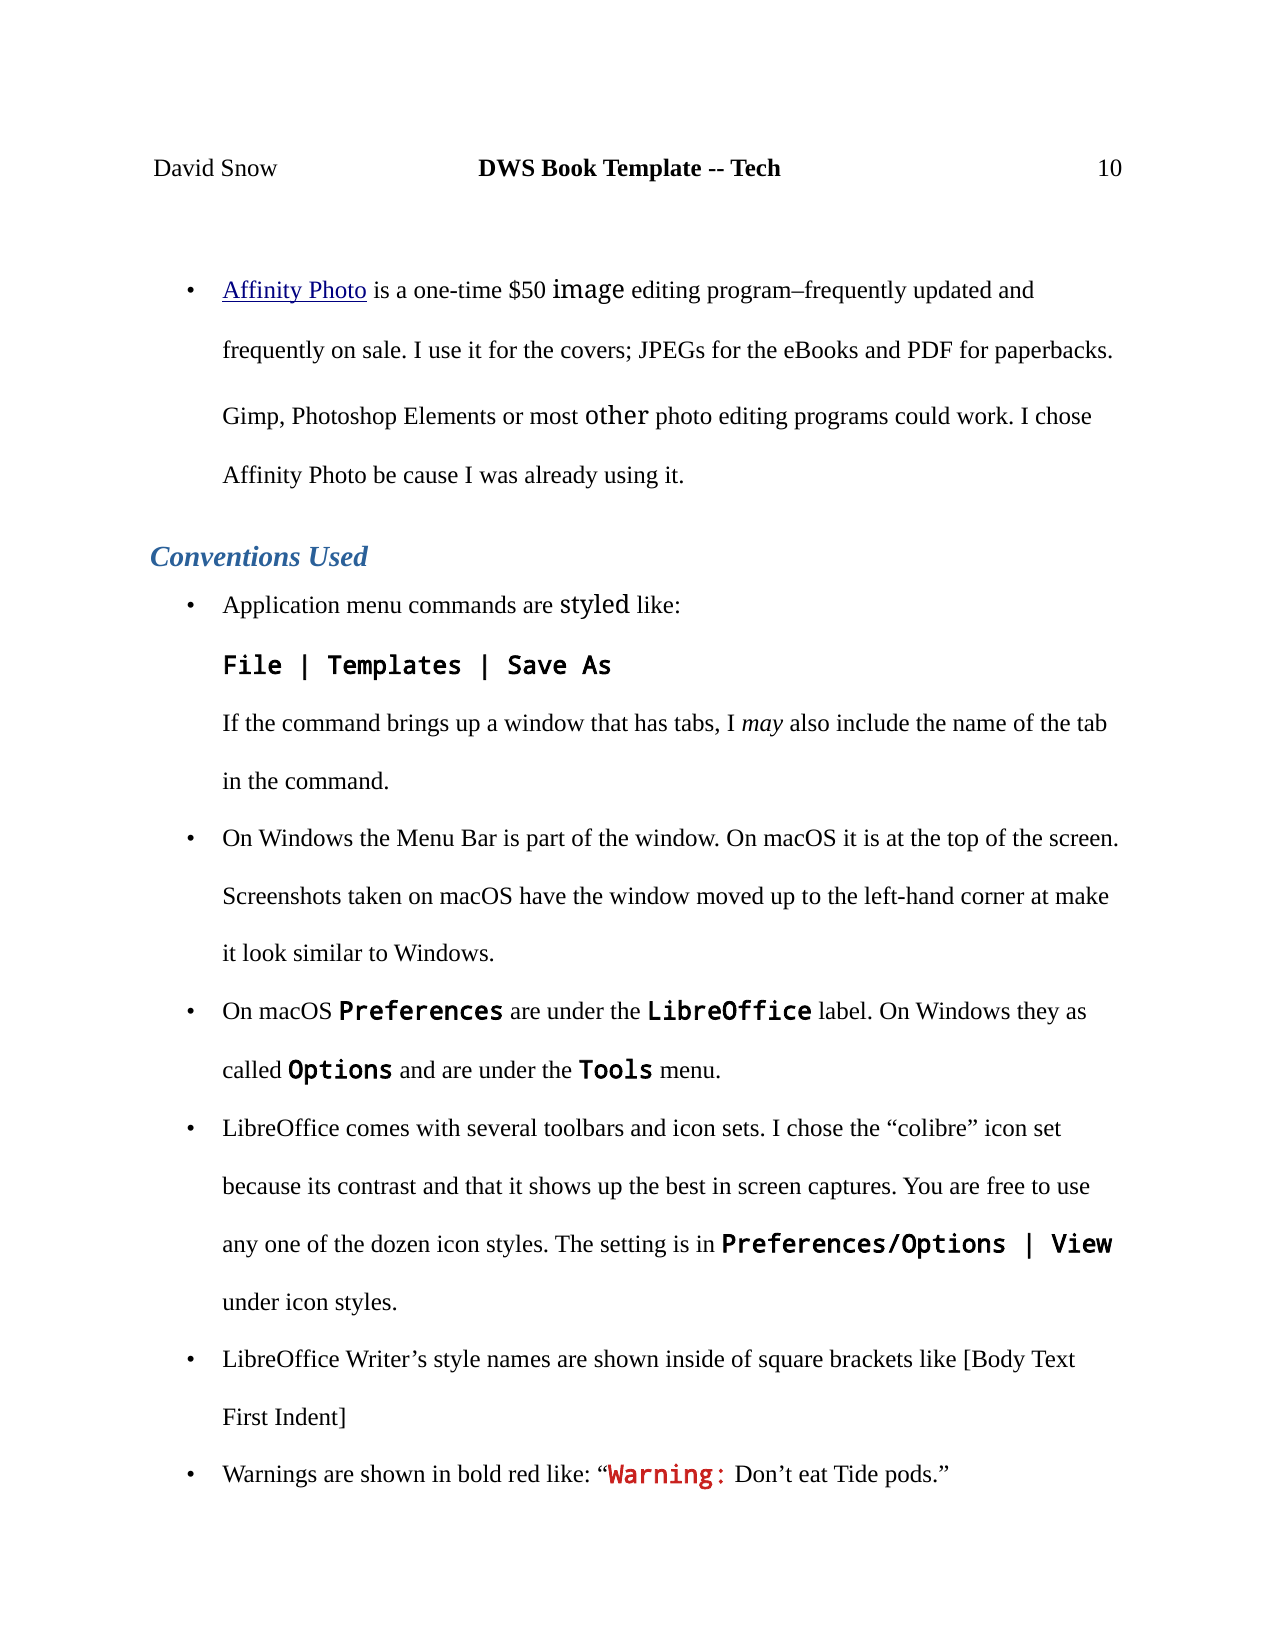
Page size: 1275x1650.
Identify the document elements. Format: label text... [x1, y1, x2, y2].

subtitle Conventions Used [150, 539, 1125, 572]
list On macOS Preferences are under the LibreOffice label. On Windows they as called Options and are under the Tools menu. [186, 996, 1125, 1084]
list Application menu commands are styled like: File | Templates | Save As If the command brings up a window that has tabs, I may also include the name of the tab in the command. [186, 587, 1125, 795]
list On Windows the Menu Bar is part of the window. On macOS it is at the top of the screen. Screenshots taken on macOS have the window moved up to the left-hand corner at make it look similar to Windows. [186, 823, 1125, 967]
list LibreOffice comes with several toolbars and icon sets. I chose the “colibre” icon set because its contrast and that it shows up the best in screen captures. You are free to use any one of the dozen icon styles. The setting is in Preferences/Options | View under icon styles. [186, 1113, 1125, 1316]
list Affinity Photo is a one-time $50 image editing program–frequently updated and frequently on sale. I use it for the covers; JPEGs for the eBooks and PDF for paperbacks. Gimp, Photoshop Elements or most other photo editing programs could work. I chose Affinity Photo be cause I was already using it. [186, 272, 1125, 489]
list LibreOffice Writer’s style names are shown inside of square brackets like [Body Text First Indent] [186, 1344, 1125, 1431]
list Warnings are shown in bold red like: “Warning: Don’t eat Tide pods.” [186, 1459, 1125, 1489]
